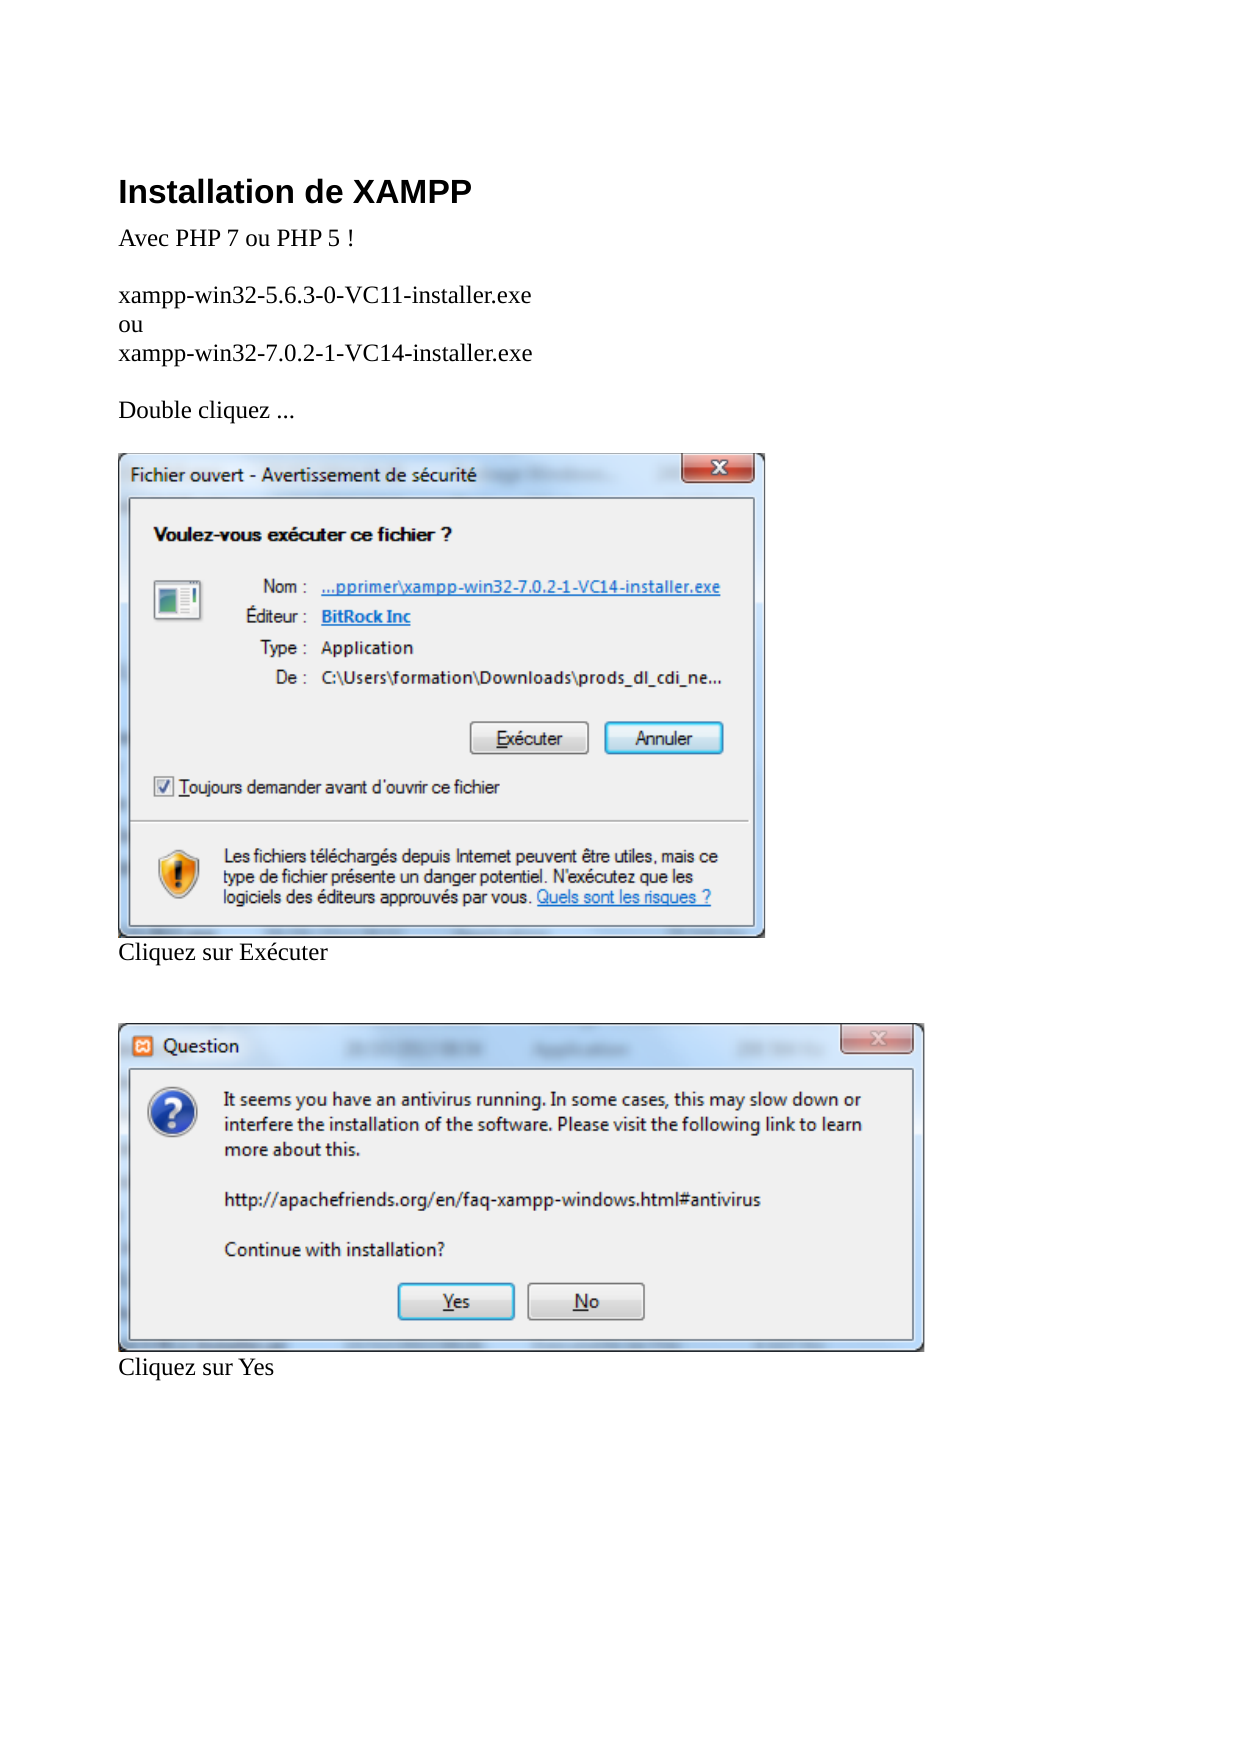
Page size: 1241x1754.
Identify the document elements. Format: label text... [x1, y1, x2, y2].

picture [118, 1023, 925, 1352]
text Avec PHP 7 ou PHP 5 ! [118, 223, 1122, 252]
text Cliquez sur Exécuter [118, 937, 1122, 966]
text Cliquez sur Yes [118, 1352, 1122, 1381]
subtitle Installation de XAMPP [118, 172, 1122, 211]
text xampp-win32-5.6.3-0-VC11-installer.exe [118, 281, 1122, 309]
text Double cliquez ... [118, 396, 1122, 424]
picture [118, 453, 765, 938]
text xampp-win32-7.0.2-1-VC14-installer.exe [118, 338, 1122, 367]
text ou [118, 309, 1122, 338]
